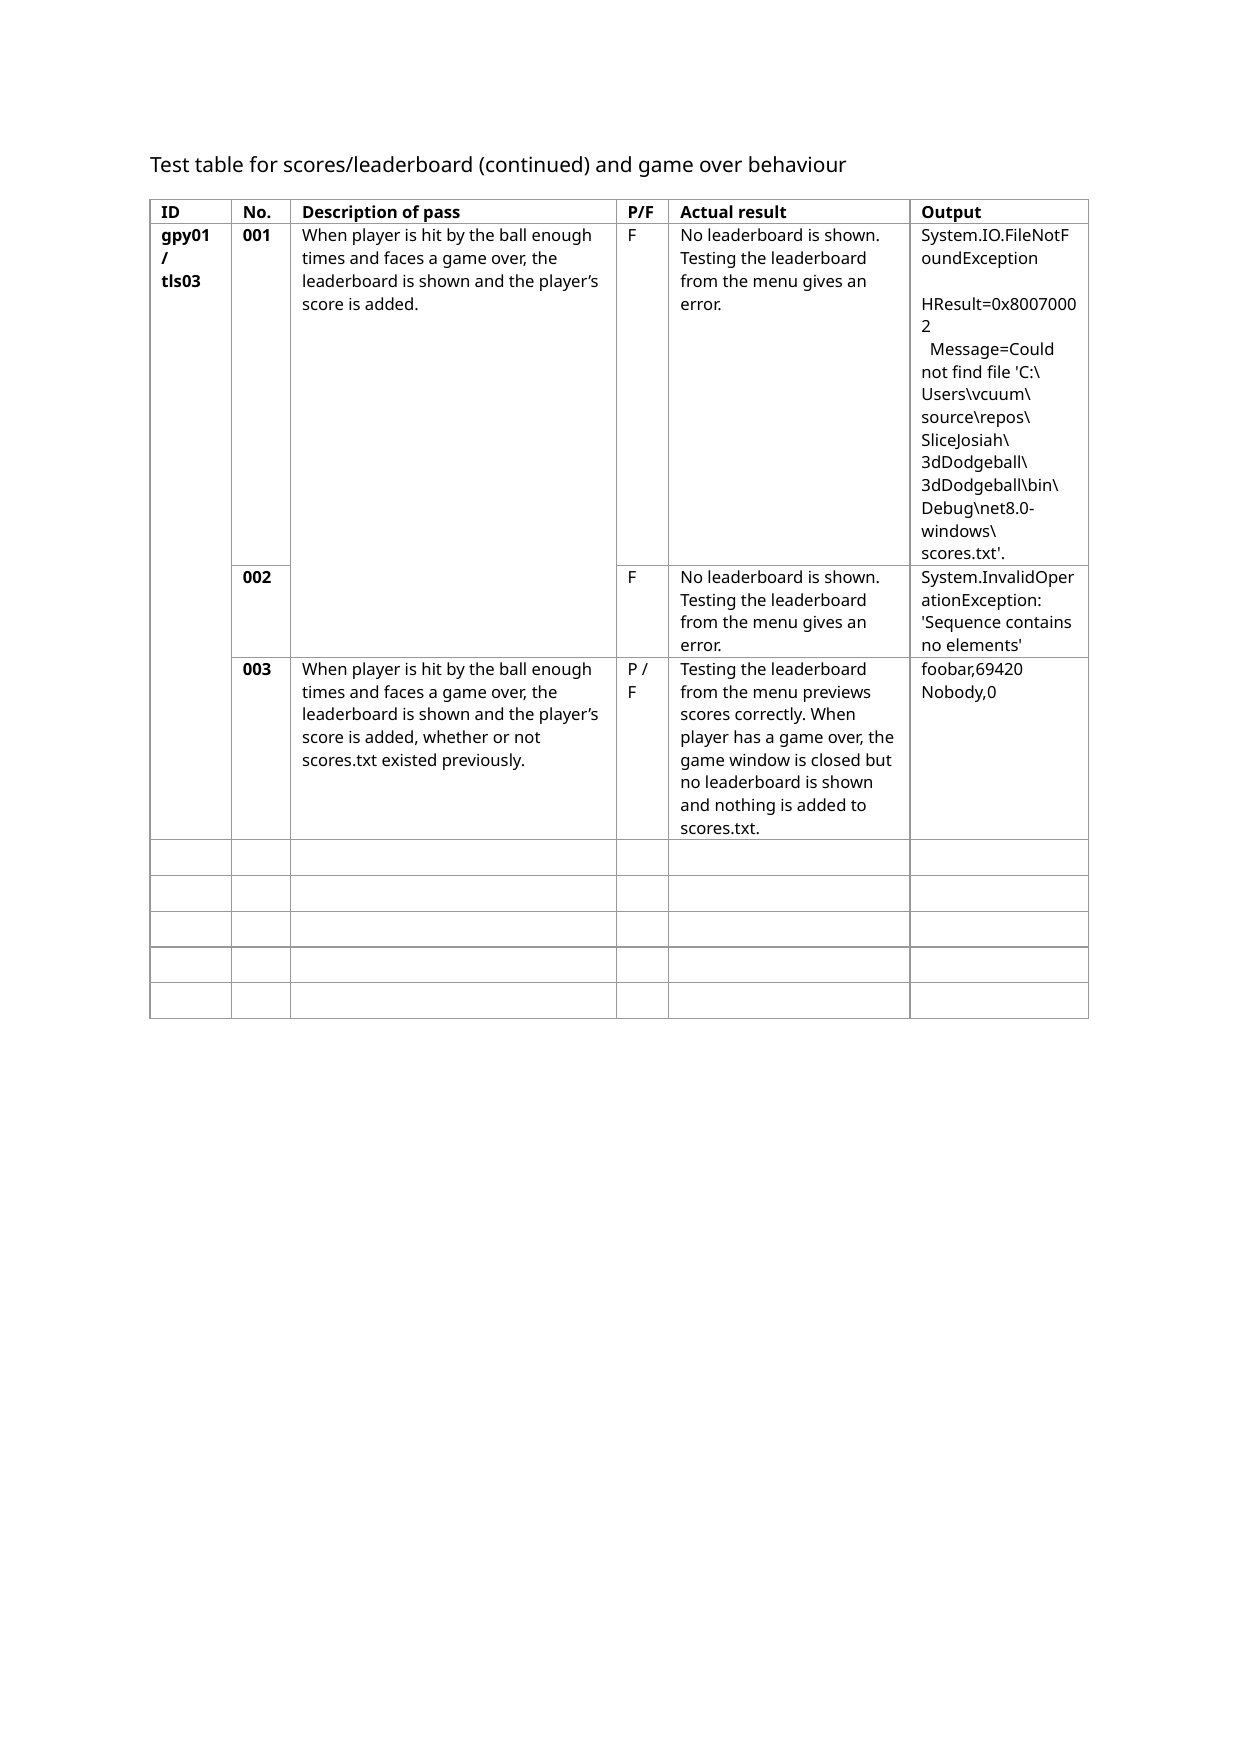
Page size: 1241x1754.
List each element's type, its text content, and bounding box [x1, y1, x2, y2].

table_cell [151, 948, 231, 982]
table_cell When player is hit by the ball enough times and faces a game over, the leaderboard is shown and the player’s score is added, whether or not scores.txt existed previously. [291, 658, 616, 839]
table_cell gpy01 / tls03 [151, 224, 231, 839]
table_cell [669, 983, 909, 1018]
table_cell F [617, 224, 668, 565]
table_cell [291, 840, 616, 875]
table_header Description of pass [291, 200, 616, 223]
table_cell [232, 948, 290, 982]
table_cell [291, 912, 616, 946]
table_cell P / F [617, 658, 668, 839]
table_cell foobar,69420 Nobody,0 [911, 658, 1088, 839]
table_cell No leaderboard is shown. Testing the leaderboard from the menu gives an error. [669, 224, 909, 565]
table_cell 001 [232, 224, 290, 565]
table_cell [151, 912, 231, 946]
table_cell F [617, 566, 668, 657]
table_cell [669, 948, 909, 982]
table_cell [911, 876, 1088, 911]
table_cell [232, 983, 290, 1018]
table_cell [151, 983, 231, 1018]
table_cell When player is hit by the ball enough times and faces a game over, the leaderboard is shown and the player’s score is added. [291, 224, 616, 657]
text Test table for scores/leaderboard (continued) and game over behaviour [150, 150, 1090, 178]
table_cell [232, 876, 290, 911]
table_cell System.InvalidOperationException: 'Sequence contains no elements' [911, 566, 1088, 657]
table_header Output [911, 200, 1088, 223]
table_cell [617, 948, 668, 982]
table_header Actual result [669, 200, 909, 223]
table_cell [669, 840, 909, 875]
table_cell 003 [232, 658, 290, 839]
table_header ID [151, 200, 231, 223]
table_cell [669, 876, 909, 911]
table_cell [911, 948, 1088, 982]
table_cell [291, 983, 616, 1018]
table_cell [617, 876, 668, 911]
table_cell [911, 912, 1088, 946]
table_cell [151, 876, 231, 911]
table_cell No leaderboard is shown. Testing the leaderboard from the menu gives an error. [669, 566, 909, 657]
table_cell [291, 876, 616, 911]
table_cell [617, 912, 668, 946]
table_cell [911, 983, 1088, 1018]
table_header No. [232, 200, 290, 223]
table_cell System.IO.FileNotFoundException HResult=0x80070002 Message=Could not find file 'C:\Users\vcuum\source\repos\SliceJosiah\3dDodgeball\3dDodgeball\bin\Debug\net8.0-windows\scores.txt'. [911, 224, 1088, 565]
table_cell [669, 912, 909, 946]
table_cell Testing the leaderboard from the menu previews scores correctly. When player has a game over, the game window is closed but no leaderboard is shown and nothing is added to scores.txt. [669, 658, 909, 839]
table_cell [151, 840, 231, 875]
table_cell [291, 948, 616, 982]
table_cell [232, 912, 290, 946]
table_cell [617, 840, 668, 875]
table_cell [232, 840, 290, 875]
table_cell [911, 840, 1088, 875]
table_header P/F [617, 200, 668, 223]
table_cell 002 [232, 566, 290, 657]
table_cell [617, 983, 668, 1018]
